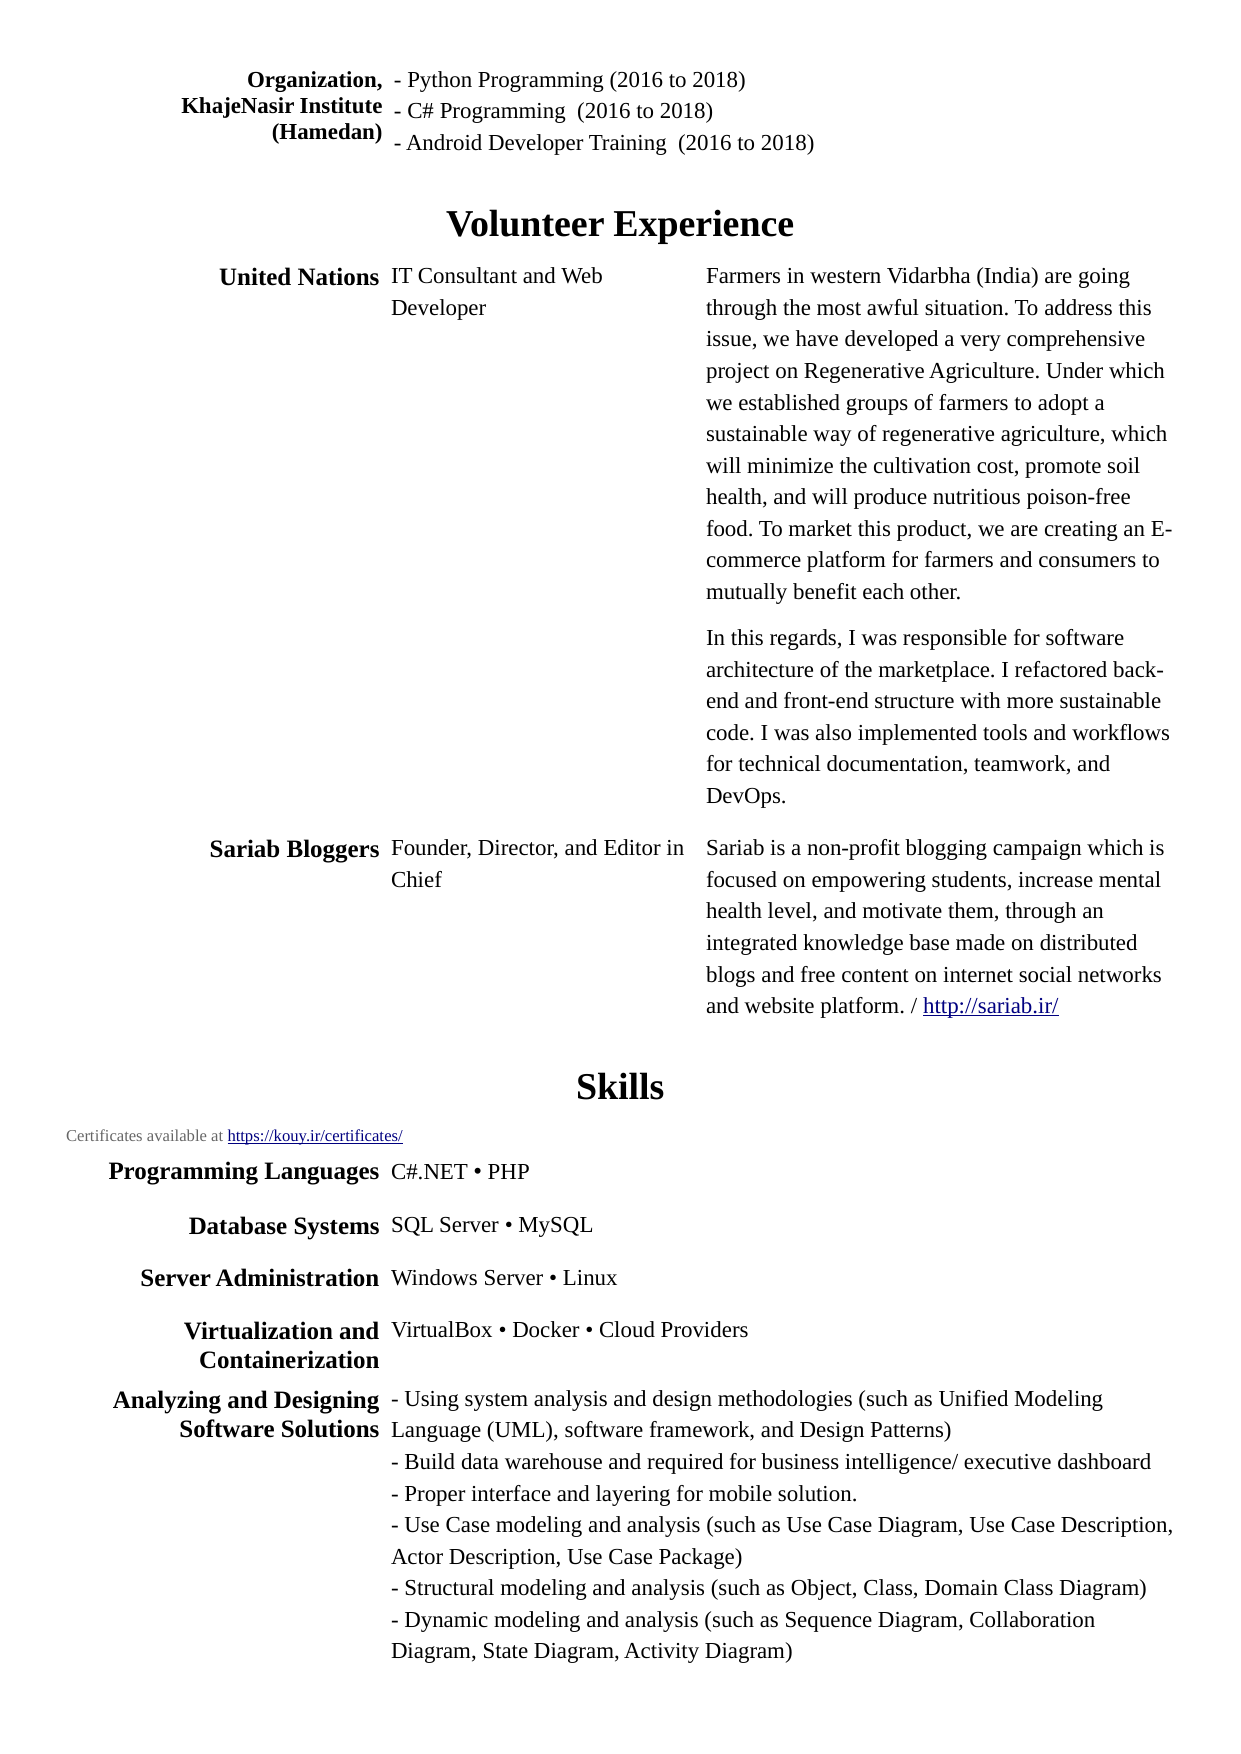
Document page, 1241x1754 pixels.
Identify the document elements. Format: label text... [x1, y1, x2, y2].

table_cell VirtualBox • Docker • Cloud Providers [385, 1310, 1180, 1379]
table_cell Organization, KhajeNasir Institute (Hamedan) [60, 60, 388, 176]
table_cell - Python Programming (2016 to 2018) - C# Programming (2016 to 2018) - Android Developer Training (2016 to 2018) [388, 60, 1180, 176]
table_cell Sariab is a non-profit blogging campaign which is focused on empowering students, increase mental health level, and motivate them, through an integrated knowledge base made on distributed blogs and free content on internet social networks and website platform. / http://sariab.ir/ [700, 829, 1180, 1039]
subtitle Volunteer Experience [60, 201, 1180, 244]
table_cell Windows Server • Linux [385, 1258, 1180, 1310]
table_cell Server Administration [60, 1258, 385, 1310]
table_cell - Using system analysis and design methodologies (such as Unified Modeling Language (UML), software framework, and Design Patterns) - Build data warehouse and required for business intelligence/ executive dashboard - Proper interface and layering for mobile solution. - Use Case modeling and analysis (such as Use Case Diagram, Use Case Description, Actor Description, Use Case Package) - Structural modeling and analysis (such as Object, Class, Domain Class Diagram) - Dynamic modeling and analysis (such as Sequence Diagram, Collaboration Diagram, State Diagram, Activity Diagram) [385, 1379, 1180, 1669]
table_cell Virtualization and Containerization [60, 1310, 385, 1379]
table_header IT Consultant and Web Developer [385, 257, 700, 829]
table_cell Sariab Bloggers [60, 829, 385, 1039]
table_cell Founder, Director, and Editor in Chief [385, 829, 700, 1039]
table_cell Analyzing and Designing Software Solutions [60, 1379, 385, 1669]
subtitle Skills [60, 1064, 1180, 1107]
table_cell SQL Server • MySQL [385, 1205, 1180, 1258]
table_cell Database Systems [60, 1205, 385, 1258]
table_header United Nations [60, 257, 385, 829]
table_cell Programming Languages [60, 1151, 385, 1205]
table_header Farmers in western Vidarbha (India) are going through the most awful situation. To address this issue, we have developed a very comprehensive project on Regenerative Agriculture. Under which we established groups of farmers to adopt a sustainable way of regenerative agriculture, which will minimize the cultivation cost, promote soil health, and will produce nutritious poison-free food. To market this product, we are creating an E-commerce platform for farmers and consumers to mutually benefit each other. In this regards, I was responsible for software architecture of the marketplace. I refactored back-end and front-end structure with more sustainable code. I was also implemented tools and workflows for technical documentation, teamwork, and DevOps. [700, 257, 1180, 829]
table_header Certificates available at https://kouy.ir/certificates/ [60, 1120, 1180, 1151]
table_cell C#.NET • PHP [385, 1151, 1180, 1205]
